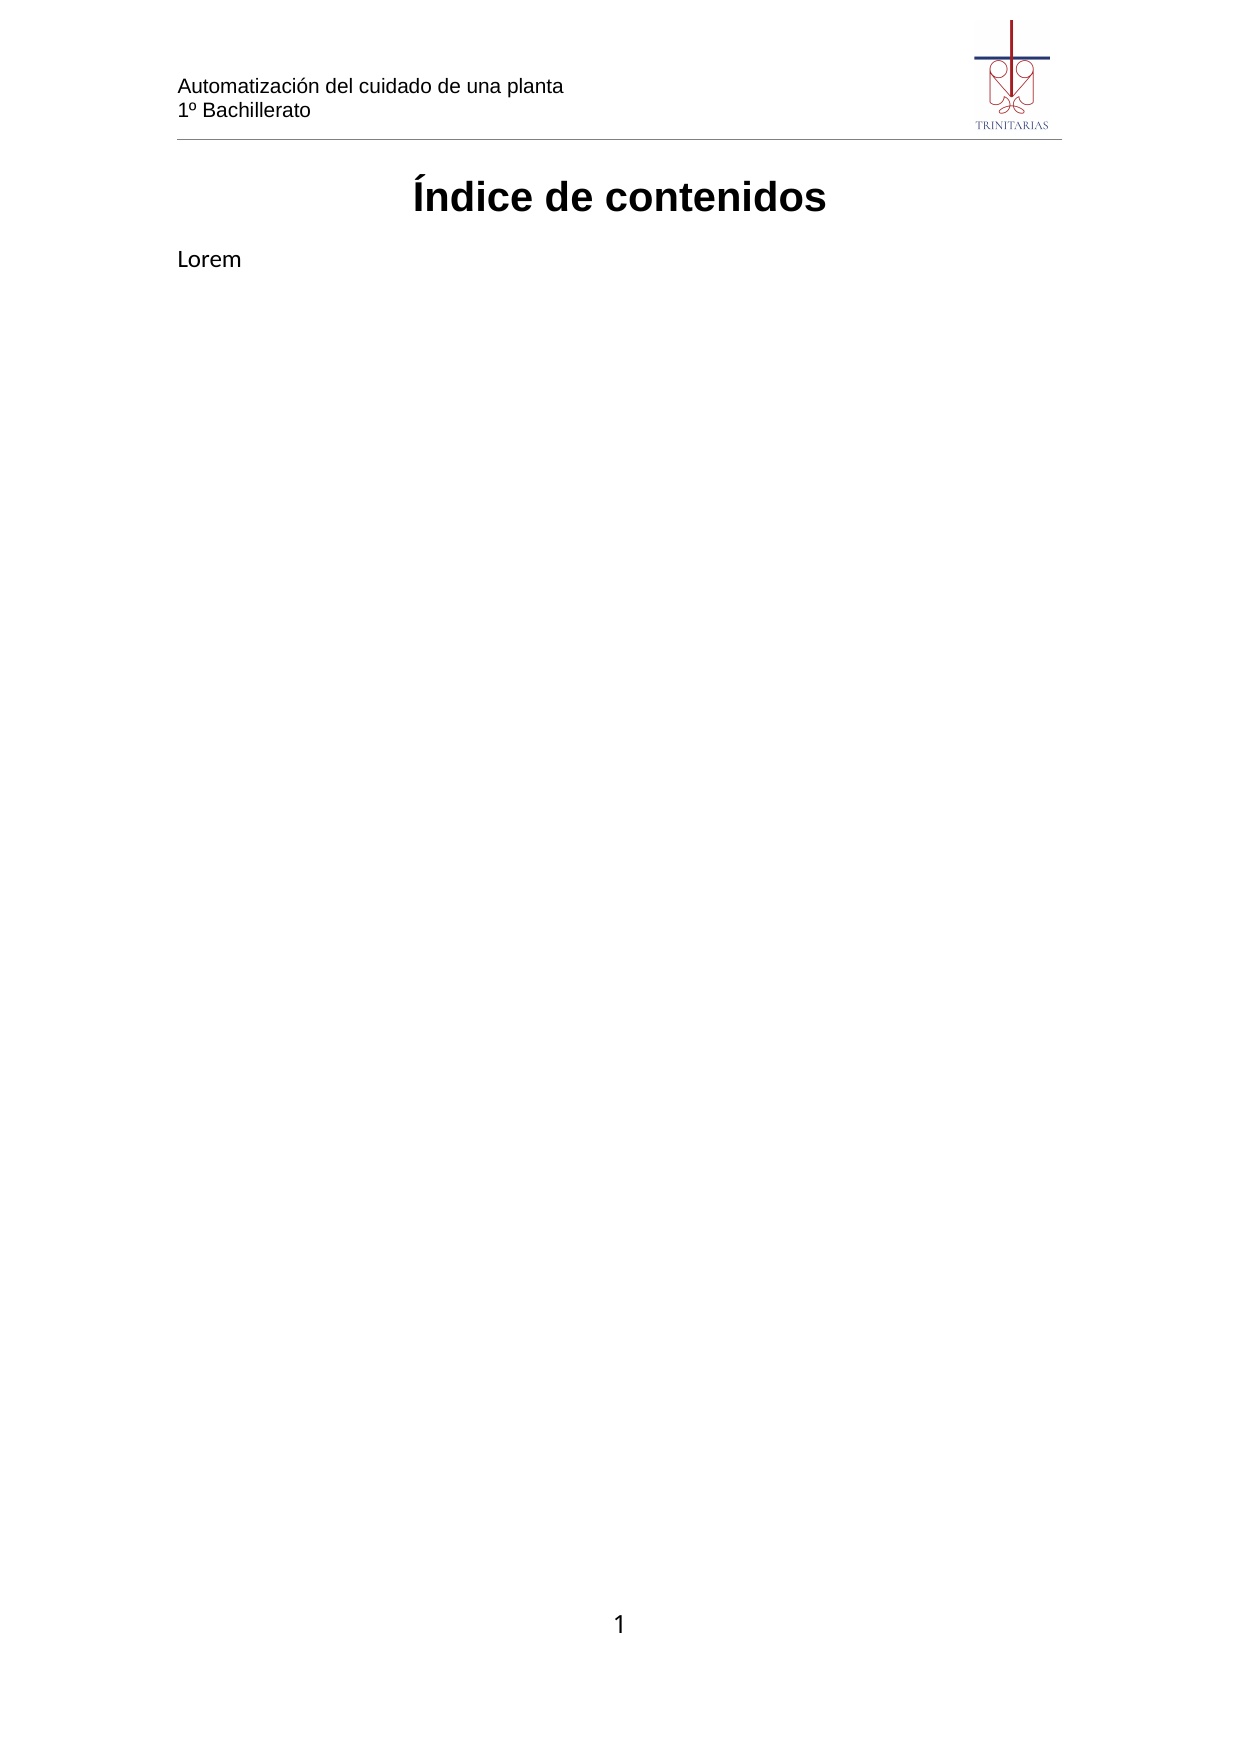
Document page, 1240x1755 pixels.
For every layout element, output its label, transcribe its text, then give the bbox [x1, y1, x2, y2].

picture [974, 20, 1051, 132]
text Lorem [177, 243, 1062, 274]
subtitle Índice de contenidos [177, 173, 1062, 221]
